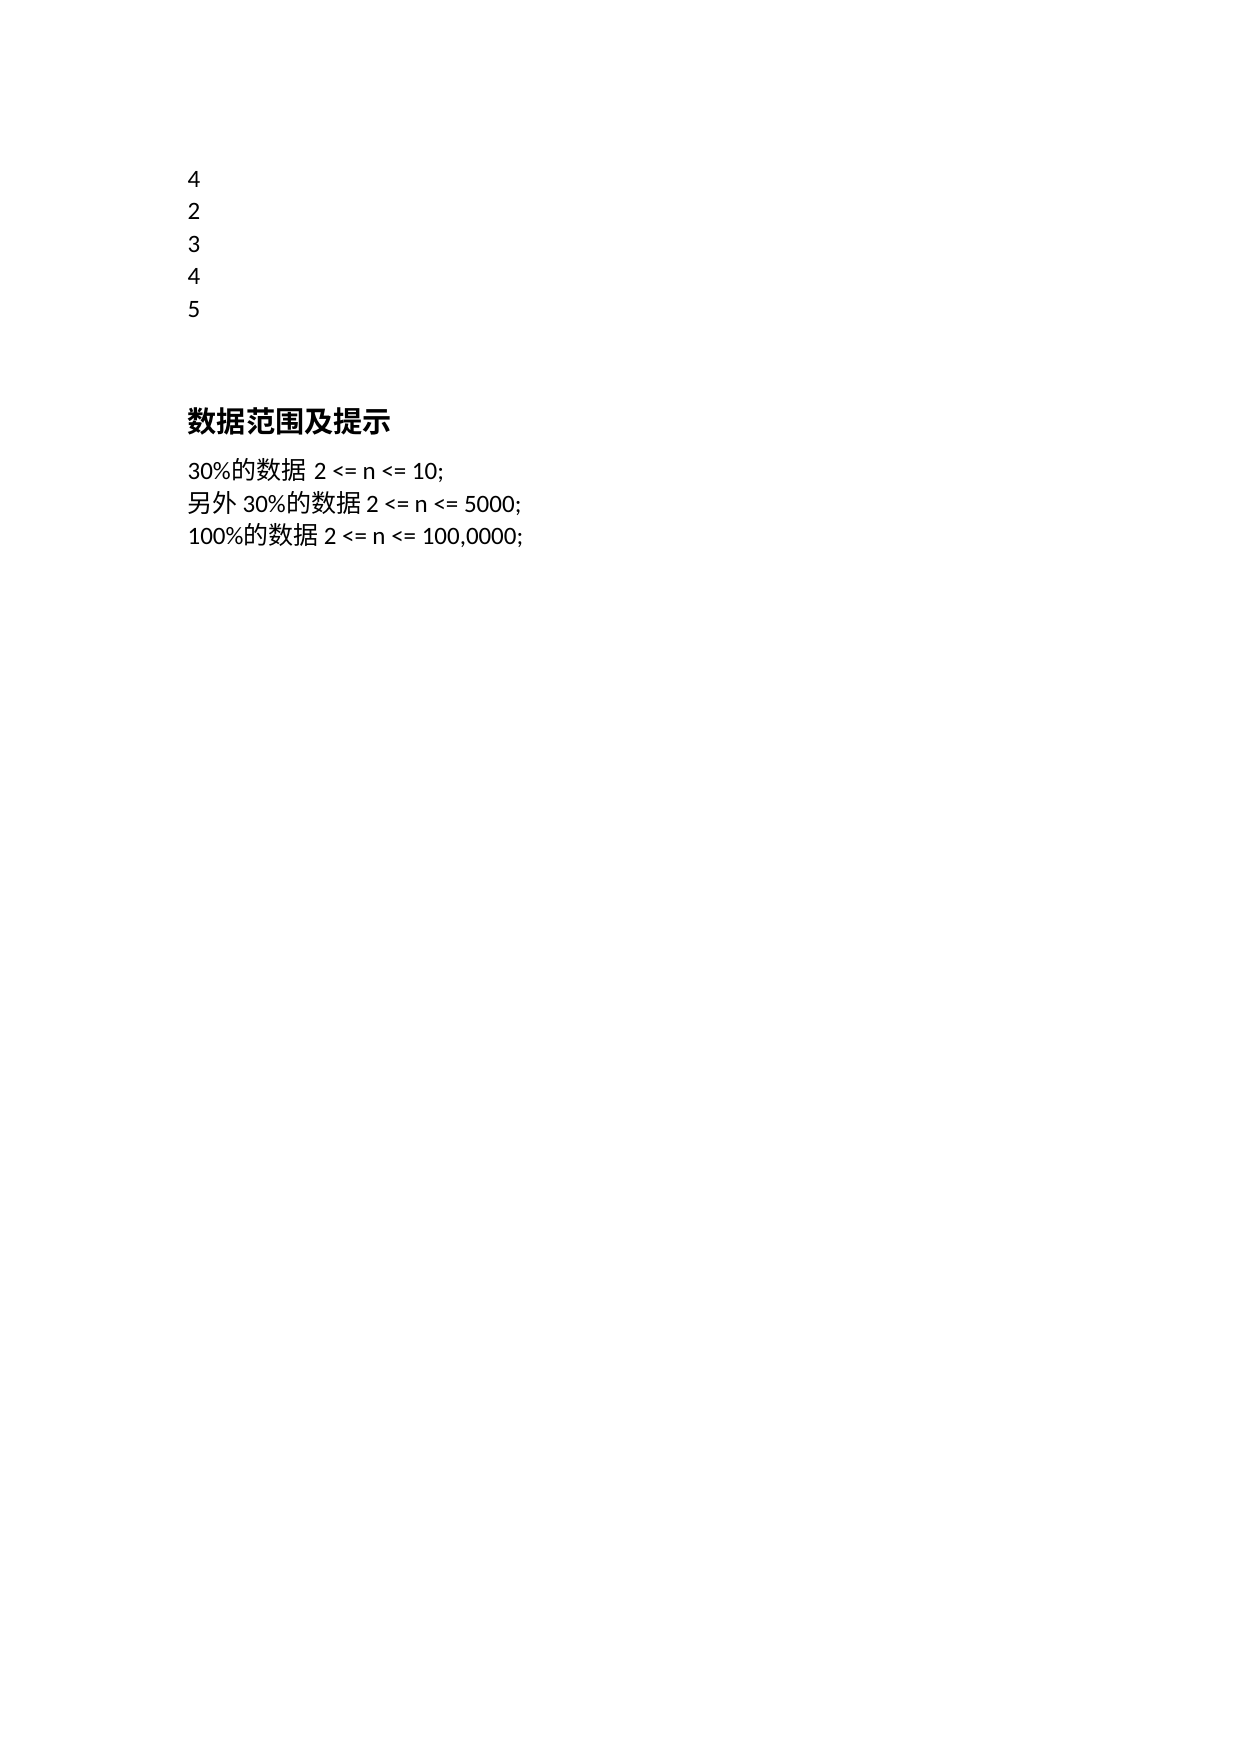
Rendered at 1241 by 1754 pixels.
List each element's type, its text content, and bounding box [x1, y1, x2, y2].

text 100%的数据2 <= n <= 100,0000; [187, 519, 1053, 552]
text 30%的数据 2 <= n <= 10; [187, 454, 1053, 487]
text 2 [187, 194, 1053, 227]
text 数据范围及提示 [187, 389, 1053, 454]
text 3 [187, 227, 1053, 259]
text 5 [187, 292, 1053, 324]
text 另外30%的数据2 <= n <= 5000; [187, 487, 1053, 519]
text 4 [187, 259, 1053, 292]
text 4 [187, 162, 1053, 194]
